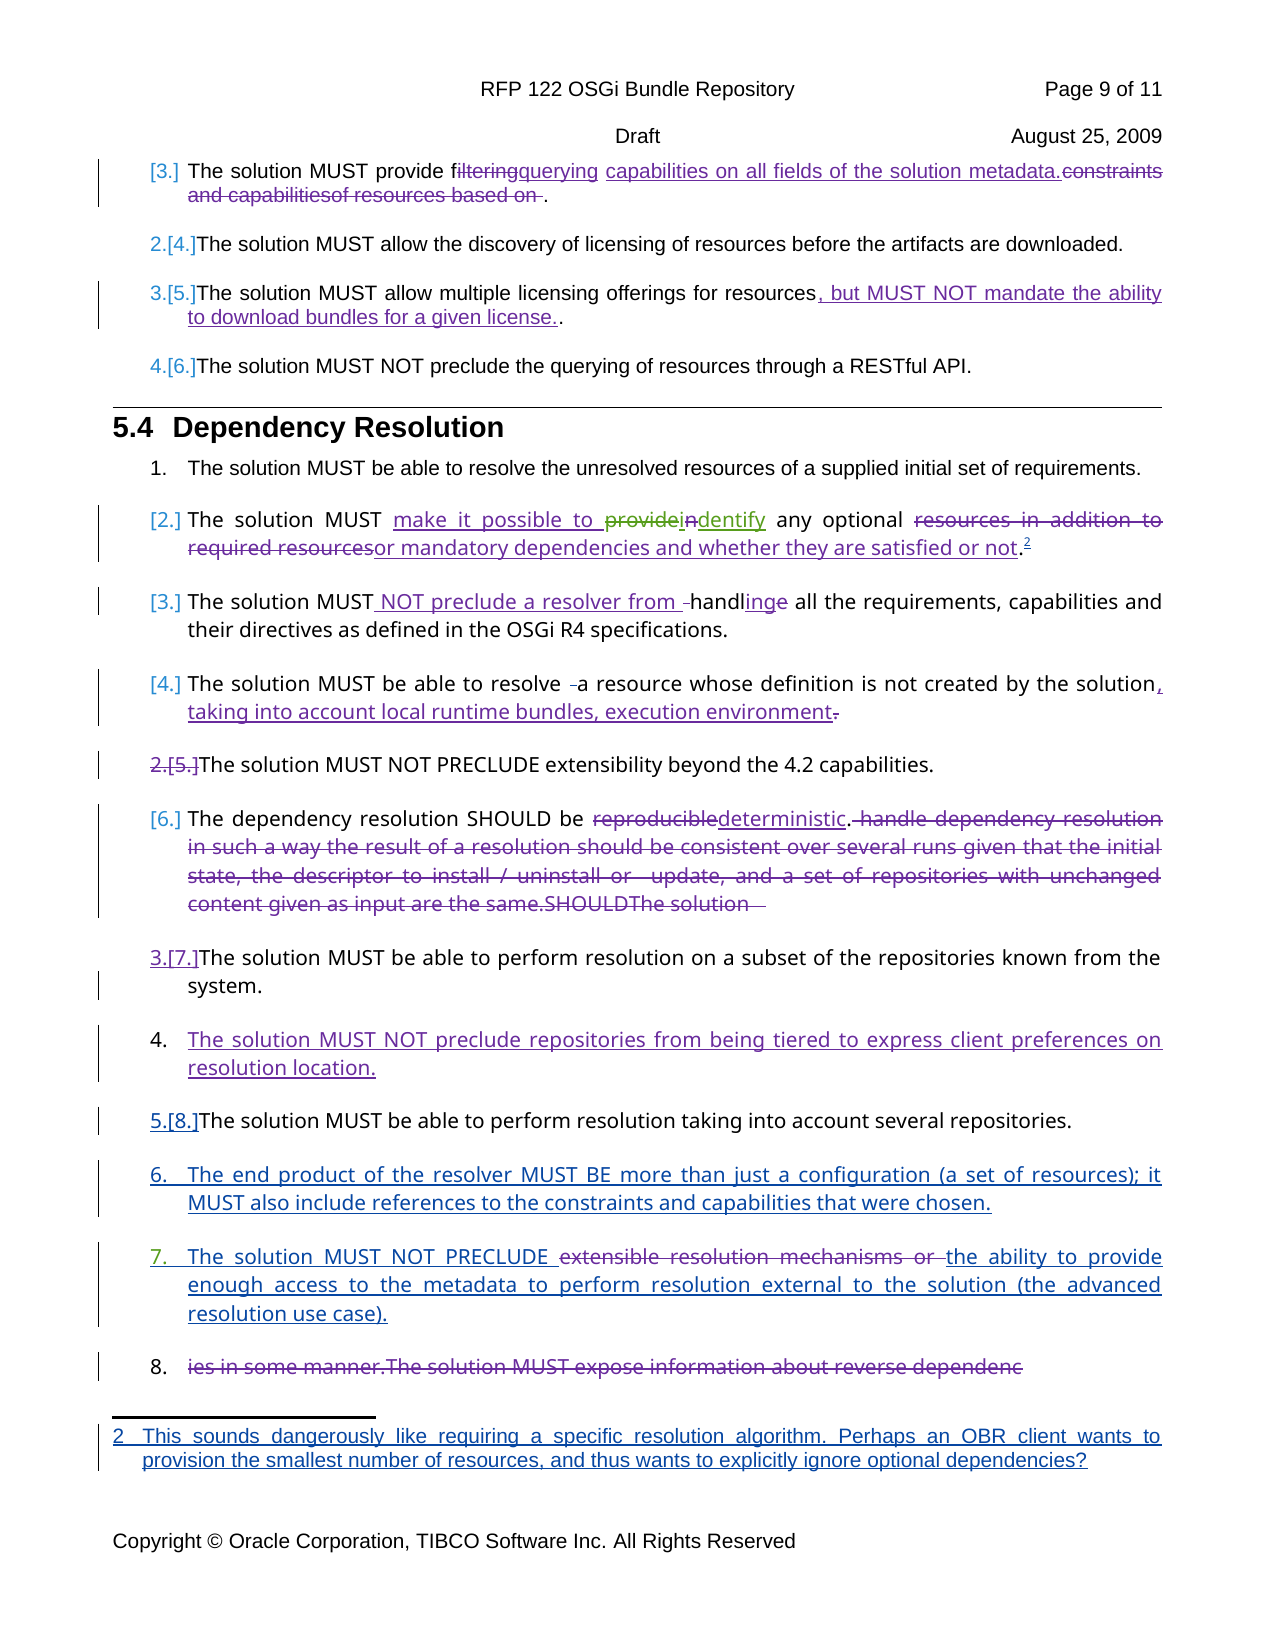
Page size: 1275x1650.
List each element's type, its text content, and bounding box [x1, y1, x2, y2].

list The solution MUST NOT PRECLUDE extensibility beyond the 4.2 capabilities.The dependency resolution SHOULD be deterministic. [150, 751, 1162, 779]
list The solution MUST NOT preclude repositories from being tiered to express client preferences on resolution location. [150, 1025, 1162, 1082]
list provision the smallest number of resources, and thus wants to explicitly ignore optional dependencies? [112, 1445, 1162, 1471]
list The solution MUST NOT PRECLUDE the ability to provide enough access to the metadata to perform resolution external to the solution (the advanced resolution use case). [150, 1242, 1162, 1327]
list The solution MUST make it possible to identify any optional or mandatory dependencies and whether they are satisfied or not. [150, 505, 1162, 562]
list The solution MUST be able to resolve a resource whose definition is not created by the solution, taking into account local runtime bundles, execution environment [150, 669, 1162, 726]
list The solution MUST be able to perform resolution on a subset of the repositories known from the system. [150, 943, 1162, 1000]
list The end product of the resolver MUST BE more than just a configuration (a set of resources); it [150, 1160, 1162, 1184]
list The solution MUST allow the discovery of licensing of resources before the artifacts are downloaded. [150, 232, 1162, 256]
list This sounds dangerously like requiring a specific resolution algorithm. Perhaps an OBR client wants to [112, 1423, 1162, 1444]
list The solution MUST NOT preclude the querying of resources through a RESTful API. [150, 354, 1162, 378]
list The solution MUST NOT preclude a resolver from handling all the requirements, capabilities and their directives as defined in the OSGi R4 specifications. [150, 587, 1162, 644]
list MUST also include references to the constraints and capabilities that were chosen. [150, 1186, 1162, 1217]
list The solution MUST allow multiple licensing offerings for resources, but MUST NOT mandate the ability to download bundles for a given license.. [150, 281, 1162, 329]
list The solution MUST be able to resolve the unresolved resources of a supplied initial set of requirements. [150, 456, 1162, 480]
list The solution MUST be able to perform resolution taking into account several repositories. [150, 1107, 1162, 1135]
subtitle Dependency Resolution [112, 408, 1162, 443]
list The solution MUST provide fquerying capabilities on all fields of the solution metadata.. [150, 159, 1162, 207]
